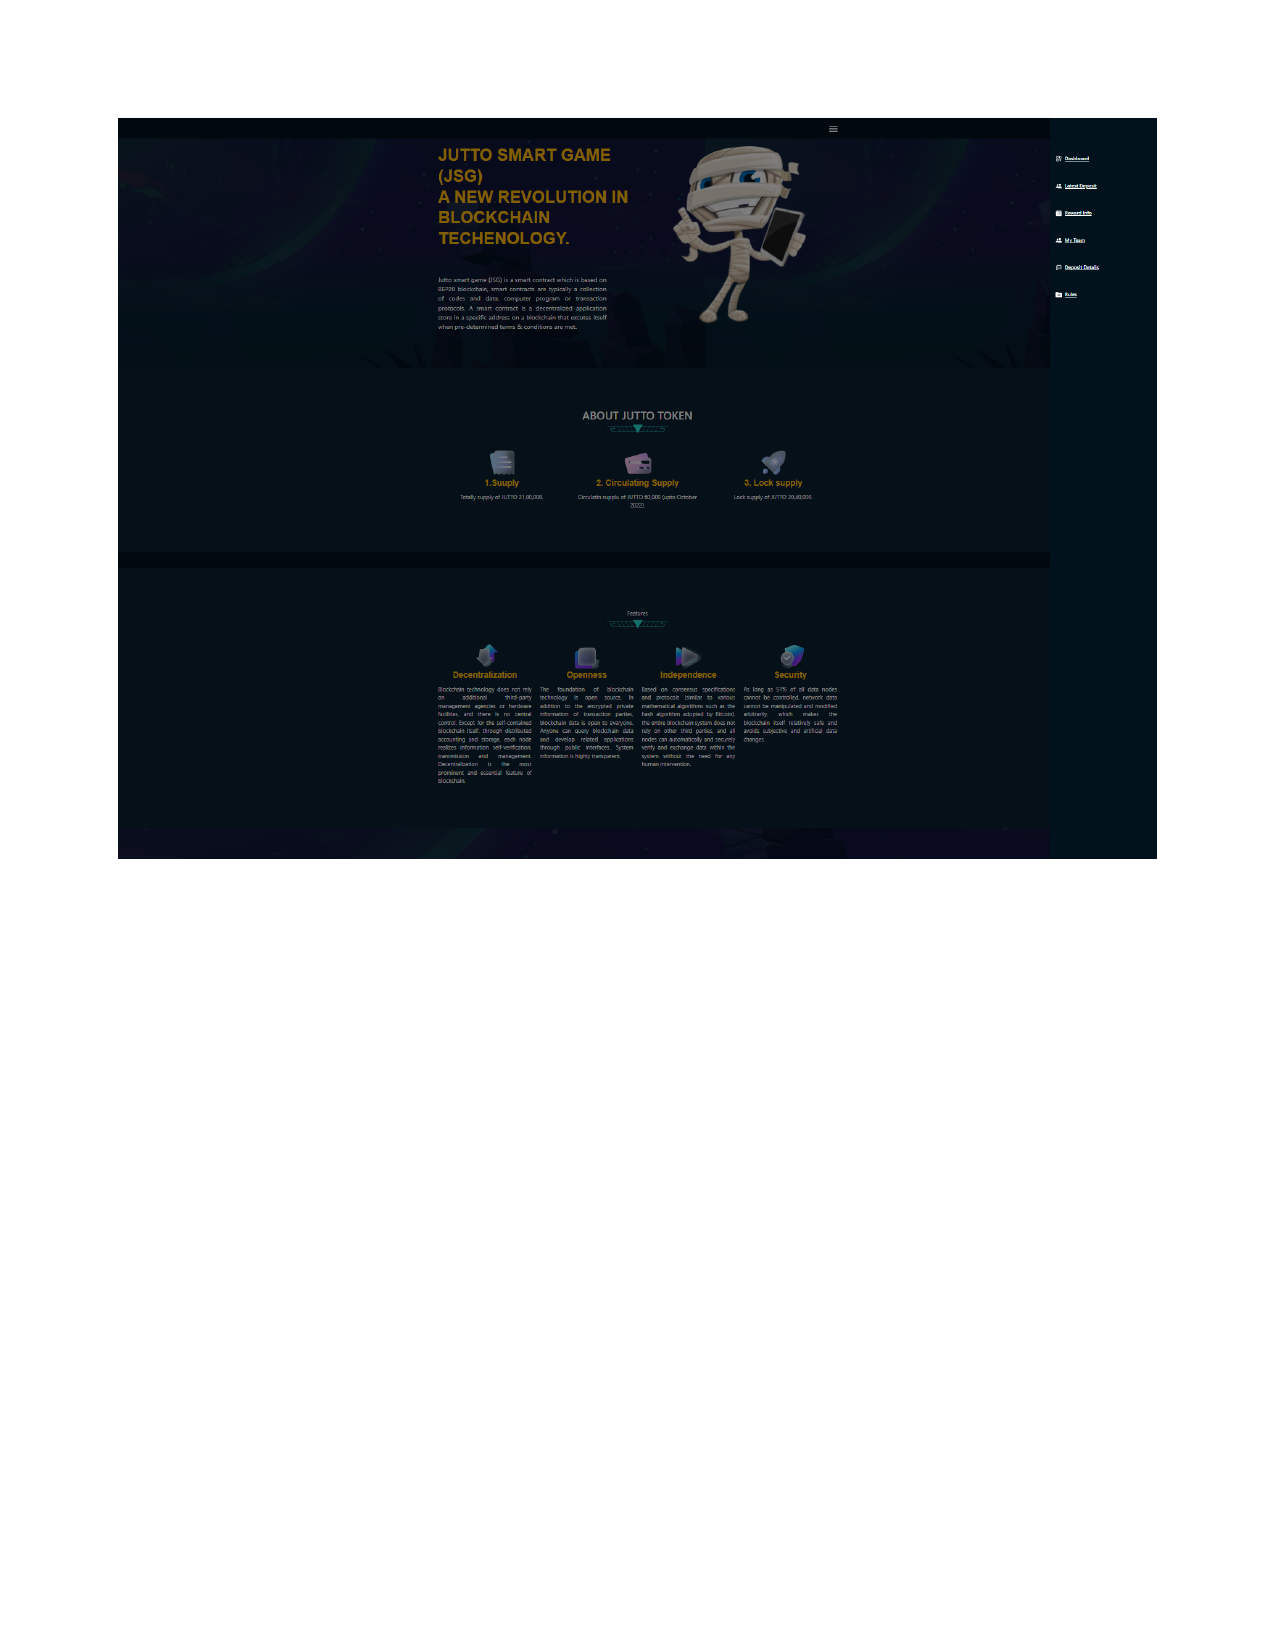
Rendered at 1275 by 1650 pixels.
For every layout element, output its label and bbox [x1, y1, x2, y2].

picture [118, 118, 1157, 859]
